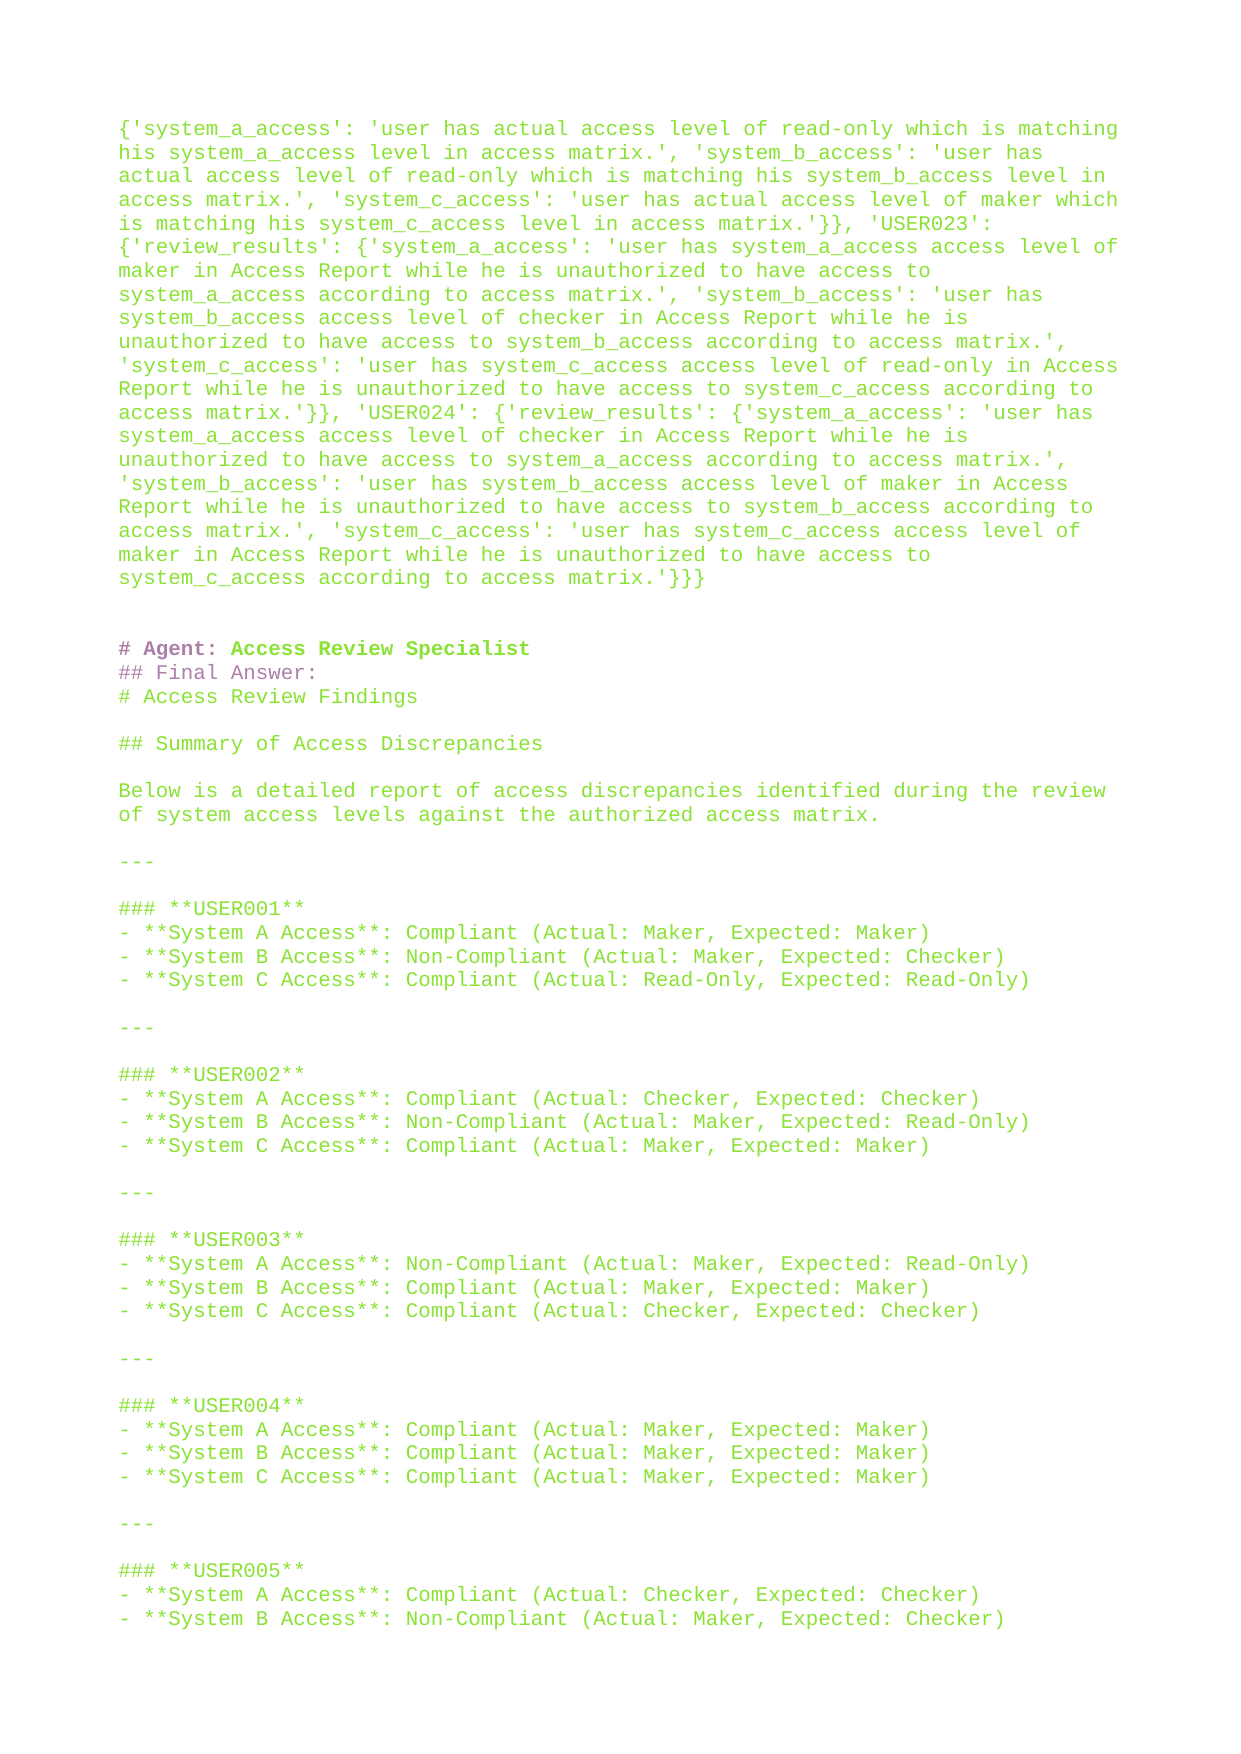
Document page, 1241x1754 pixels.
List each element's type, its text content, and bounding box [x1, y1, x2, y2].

text --- [118, 1182, 1122, 1206]
text - **System A Access**: Compliant (Actual: Maker, Expected: Maker) [118, 1419, 1122, 1442]
text - **System C Access**: Compliant (Actual: Checker, Expected: Checker) [118, 1300, 1122, 1324]
text - **System A Access**: Compliant (Actual: Checker, Expected: Checker) [118, 1584, 1122, 1608]
text ### **USER005** [118, 1561, 1122, 1584]
text ## Final Answer: [118, 662, 1122, 686]
text - **System B Access**: Compliant (Actual: Maker, Expected: Maker) [118, 1442, 1122, 1466]
text ### **USER004** [118, 1395, 1122, 1419]
text ### **USER002** [118, 1064, 1122, 1088]
text - **System A Access**: Compliant (Actual: Checker, Expected: Checker) [118, 1088, 1122, 1111]
text Below is a detailed report of access discrepancies identified during the review of system access levels against the authorized access matrix. [118, 780, 1122, 827]
text - **System A Access**: Compliant (Actual: Maker, Expected: Maker) [118, 922, 1122, 946]
text - **System B Access**: Non-Compliant (Actual: Maker, Expected: Checker) [118, 1608, 1122, 1631]
text - **System C Access**: Compliant (Actual: Maker, Expected: Maker) [118, 1135, 1122, 1158]
text - **System B Access**: Non-Compliant (Actual: Maker, Expected: Read-Only) [118, 1111, 1122, 1135]
text ### **USER001** [118, 898, 1122, 922]
text - **System C Access**: Compliant (Actual: Maker, Expected: Maker) [118, 1466, 1122, 1489]
text # Access Review Findings [118, 686, 1122, 709]
text ### **USER003** [118, 1229, 1122, 1253]
text --- [118, 1348, 1122, 1371]
text {'system_a_access': 'user has actual access level of read-only which is matching his system_a_access level in access matrix.', 'system_b_access': 'user has actual access level of read-only which is matching his system_b_access level in access matrix.', 'system_c_access': 'user has actual access level of maker which is matching his system_c_access level in access matrix.'}}, 'USER023': {'review_results': {'system_a_access': 'user has system_a_access access level of maker in Access Report while he is unauthorized to have access to system_a_access according to access matrix.', 'system_b_access': 'user has system_b_access access level of checker in Access Report while he is unauthorized to have access to system_b_access according to access matrix.', 'system_c_access': 'user has system_c_access access level of read-only in Access Report while he is unauthorized to have access to system_c_access according to access matrix.'}}, 'USER024': {'review_results': {'system_a_access': 'user has system_a_access access level of checker in Access Report while he is unauthorized to have access to system_a_access according to access matrix.', 'system_b_access': 'user has system_b_access access level of maker in Access Report while he is unauthorized to have access to system_b_access according to access matrix.', 'system_c_access': 'user has system_c_access access level of maker in Access Report while he is unauthorized to have access to system_c_access according to access matrix.'}}} [118, 118, 1122, 591]
text - **System B Access**: Compliant (Actual: Maker, Expected: Maker) [118, 1277, 1122, 1300]
text - **System B Access**: Non-Compliant (Actual: Maker, Expected: Checker) [118, 946, 1122, 969]
text # Agent: Access Review Specialist [118, 638, 1122, 662]
text ## Summary of Access Discrepancies [118, 733, 1122, 757]
text - **System A Access**: Non-Compliant (Actual: Maker, Expected: Read-Only) [118, 1253, 1122, 1277]
text --- [118, 1513, 1122, 1537]
text --- [118, 1017, 1122, 1040]
text --- [118, 851, 1122, 875]
text - **System C Access**: Compliant (Actual: Read-Only, Expected: Read-Only) [118, 969, 1122, 993]
